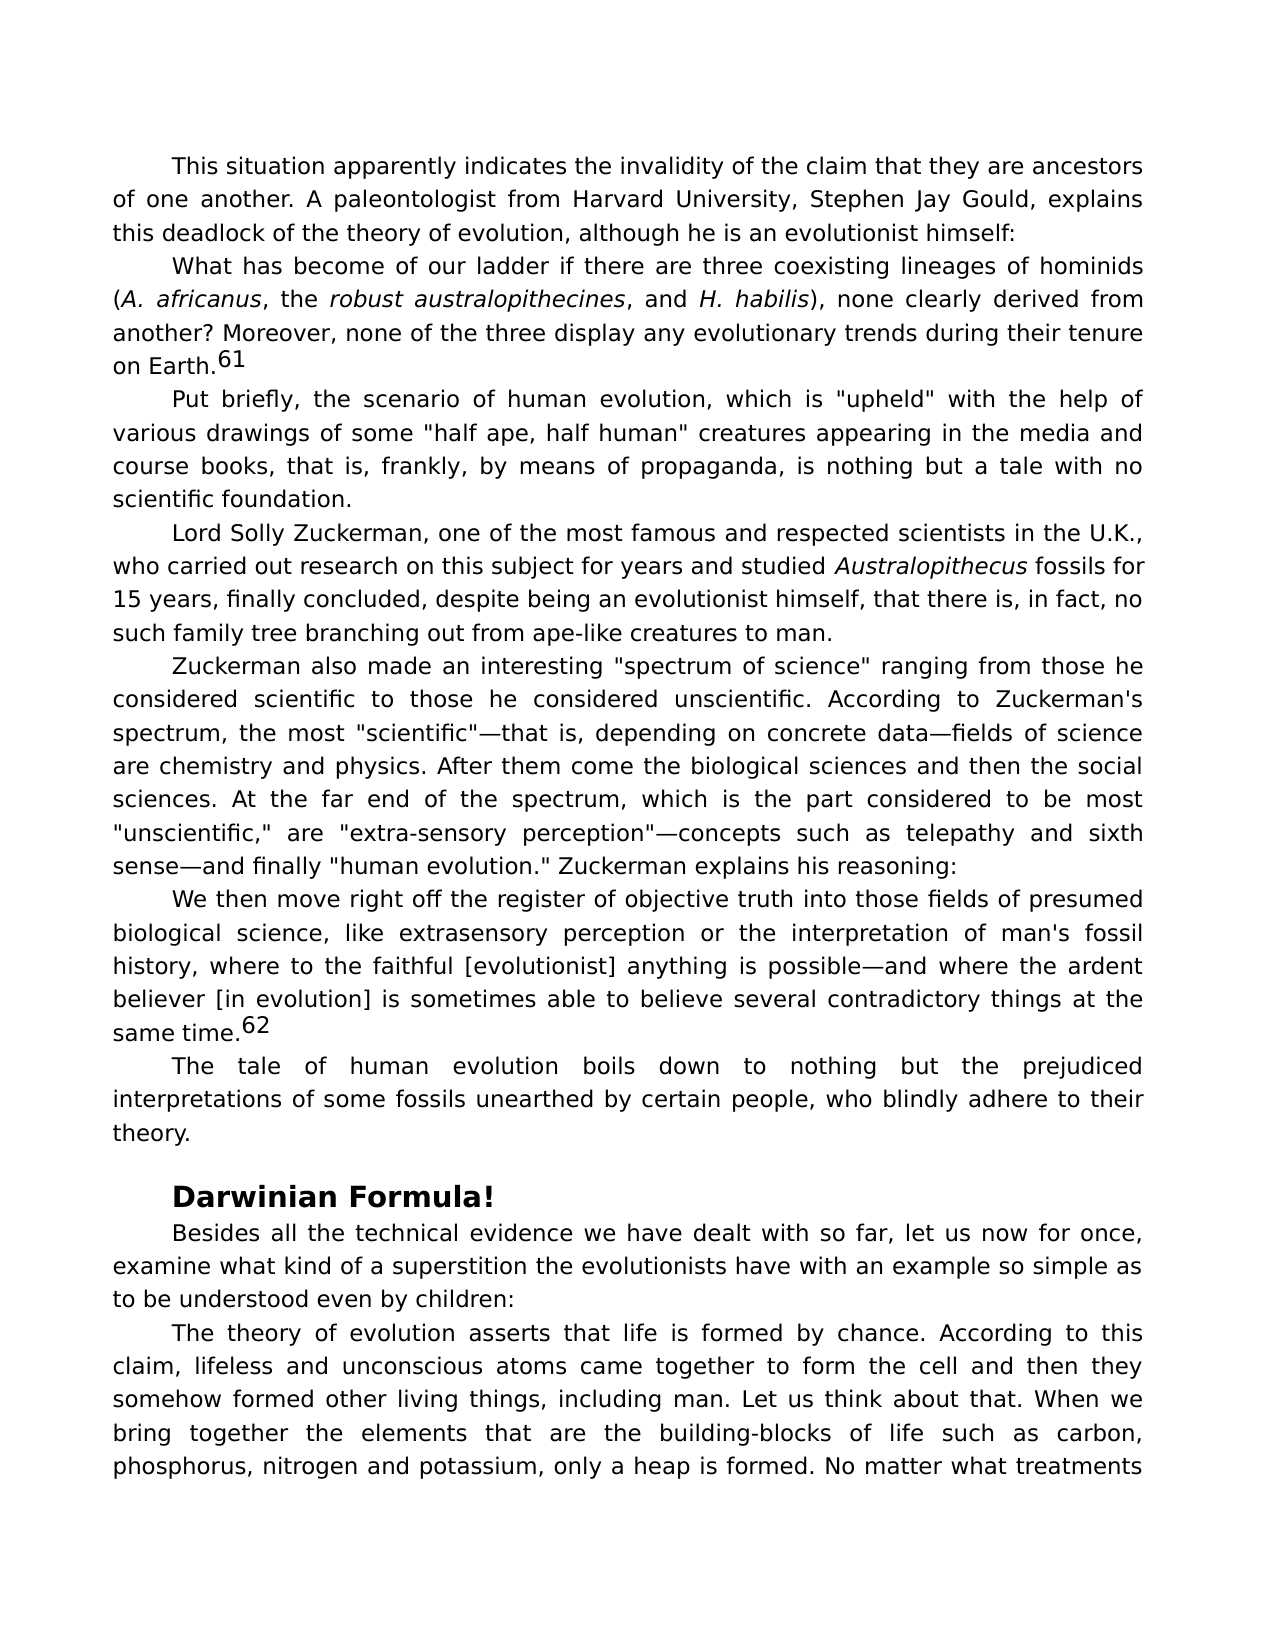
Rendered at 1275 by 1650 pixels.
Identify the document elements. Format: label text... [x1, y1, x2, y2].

text This situation apparently indicates the invalidity of the claim that they are ancestors of one another. A paleontologist from Harvard University, Stephen Jay Gould, explains this deadlock of the theory of evolution, although he is an evolutionist himself: [112, 148, 1145, 248]
text We then move right off the register of objective truth into those fields of presumed biological science, like extrasensory perception or the interpretation of man's fossil history, where to the faithful [evolutionist] anything is possible—and where the ardent believer [in evolution] is sometimes able to believe several contradictory things at the same time.62 [112, 881, 1145, 1048]
text The theory of evolution asserts that life is formed by chance. According to this claim, lifeless and unconscious atoms came together to form the cell and then they somehow formed other living things, including man. Let us think about that. When we bring together the elements that are the building-blocks of life such as carbon, phosphorus, nitrogen and potassium, only a heap is formed. No matter what treatments [112, 1314, 1145, 1481]
text The tale of human evolution boils down to nothing but the prejudiced interpretations of some fossils unearthed by certain people, who blindly adhere to their theory. [112, 1048, 1145, 1148]
text Put briefly, the scenario of human evolution, which is "upheld" with the help of various drawings of some "half ape, half human" creatures appearing in the media and course books, that is, frankly, by means of propaganda, is nothing but a tale with no scientific foundation. [112, 381, 1145, 514]
text Darwinian Formula! [112, 1181, 1145, 1214]
text What has become of our ladder if there are three coexisting lineages of hominids (A. africanus, the robust australopithecines, and H. habilis), none clearly derived from another? Moreover, none of the three display any evolutionary trends during their tenure on Earth.61 [112, 248, 1145, 381]
text Besides all the technical evidence we have dealt with so far, let us now for once, examine what kind of a superstition the evolutionists have with an example so simple as to be understood even by children: [112, 1214, 1145, 1314]
text Lord Solly Zuckerman, one of the most famous and respected scientists in the U.K., who carried out research on this subject for years and studied Australopithecus fossils for 15 years, finally concluded, despite being an evolutionist himself, that there is, in fact, no such family tree branching out from ape-like creatures to man. [112, 514, 1145, 648]
text Zuckerman also made an interesting "spectrum of science" ranging from those he considered scientific to those he considered unscientific. According to Zuckerman's spectrum, the most "scientific"—that is, depending on concrete data—fields of science are chemistry and physics. After them come the biological sciences and then the social sciences. At the far end of the spectrum, which is the part considered to be most "unscientific," are "extra-sensory perception"—concepts such as telepathy and sixth sense—and finally "human evolution." Zuckerman explains his reasoning: [112, 648, 1145, 881]
